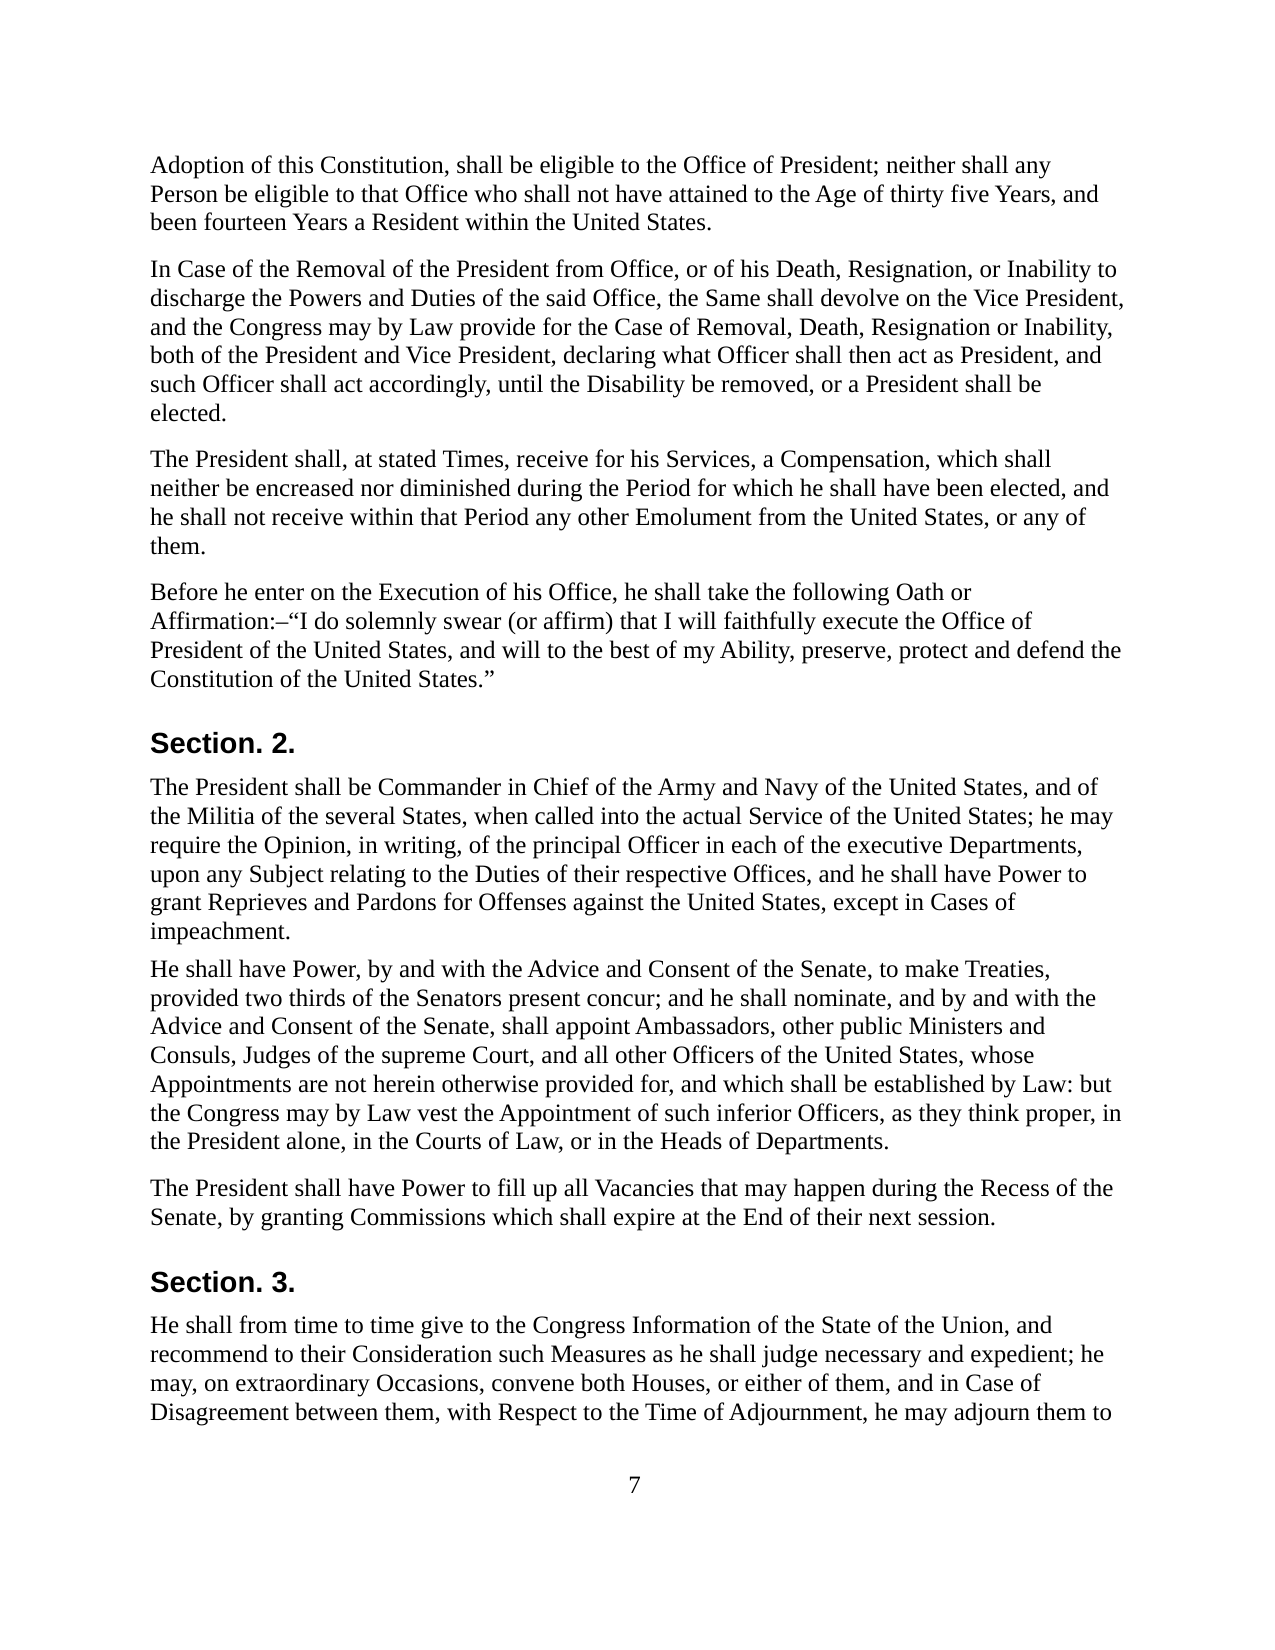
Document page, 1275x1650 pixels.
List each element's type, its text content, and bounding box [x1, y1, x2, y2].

text In Case of the Removal of the President from Office, or of his Death, Resignation, or Inability to discharge the Powers and Duties of the said Office, the Same shall devolve on the Vice President, and the Congress may by Law provide for the Case of Removal, Death, Resignation or Inability, both of the President and Vice President, declaring what Officer shall then act as President, and such Officer shall act accordingly, until the Disability be removed, or a President shall be elected. [150, 254, 1125, 427]
subtitle Section. 2. [150, 726, 1125, 760]
text He shall have Power, by and with the Advice and Consent of the Senate, to make Treaties, provided two thirds of the Senators present concur; and he shall nominate, and by and with the Advice and Consent of the Senate, shall appoint Ambassadors, other public Ministers and Consuls, Judges of the supreme Court, and all other Officers of the United States, whose Appointments are not herein otherwise provided for, and which shall be established by Law: but the Congress may by Law vest the Appointment of such inferior Officers, as they think proper, in the President alone, in the Courts of Law, or in the Heads of Departments. [150, 954, 1125, 1155]
text Before he enter on the Execution of his Office, he shall take the following Oath or Affirmation:–“I do solemnly swear (or affirm) that I will faithfully execute the Office of President of the United States, and will to the best of my Ability, preserve, protect and defend the Constitution of the United States.” [150, 577, 1125, 692]
text The President shall, at stated Times, receive for his Services, a Compensation, which shall neither be encreased nor diminished during the Period for which he shall have been elected, and he shall not receive within that Period any other Emolument from the United States, or any of them. [150, 444, 1125, 559]
text The President shall be Commander in Chief of the Army and Navy of the United States, and of the Militia of the several States, when called into the actual Service of the United States; he may require the Opinion, in writing, of the principal Officer in each of the executive Departments, upon any Subject relating to the Duties of their respective Offices, and he shall have Power to grant Reprieves and Pardons for Offenses against the United States, except in Cases of impeachment. [150, 772, 1125, 945]
subtitle Section. 3. [150, 1264, 1125, 1298]
text Adoption of this Constitution, shall be eligible to the Office of President; neither shall any Person be eligible to that Office who shall not have attained to the Age of thirty five Years, and been fourteen Years a Resident within the United States. [150, 150, 1125, 236]
text He shall from time to time give to the Congress Information of the State of the Union, and recommend to their Consideration such Measures as he shall judge necessary and expedient; he may, on extraordinary Occasions, convene both Houses, or either of them, and in Case of Disagreement between them, with Respect to the Time of Adjournment, he may adjourn them to [150, 1311, 1125, 1426]
text The President shall have Power to fill up all Vacancies that may happen during the Recess of the Senate, by granting Commissions which shall expire at the End of their next session. [150, 1173, 1125, 1231]
